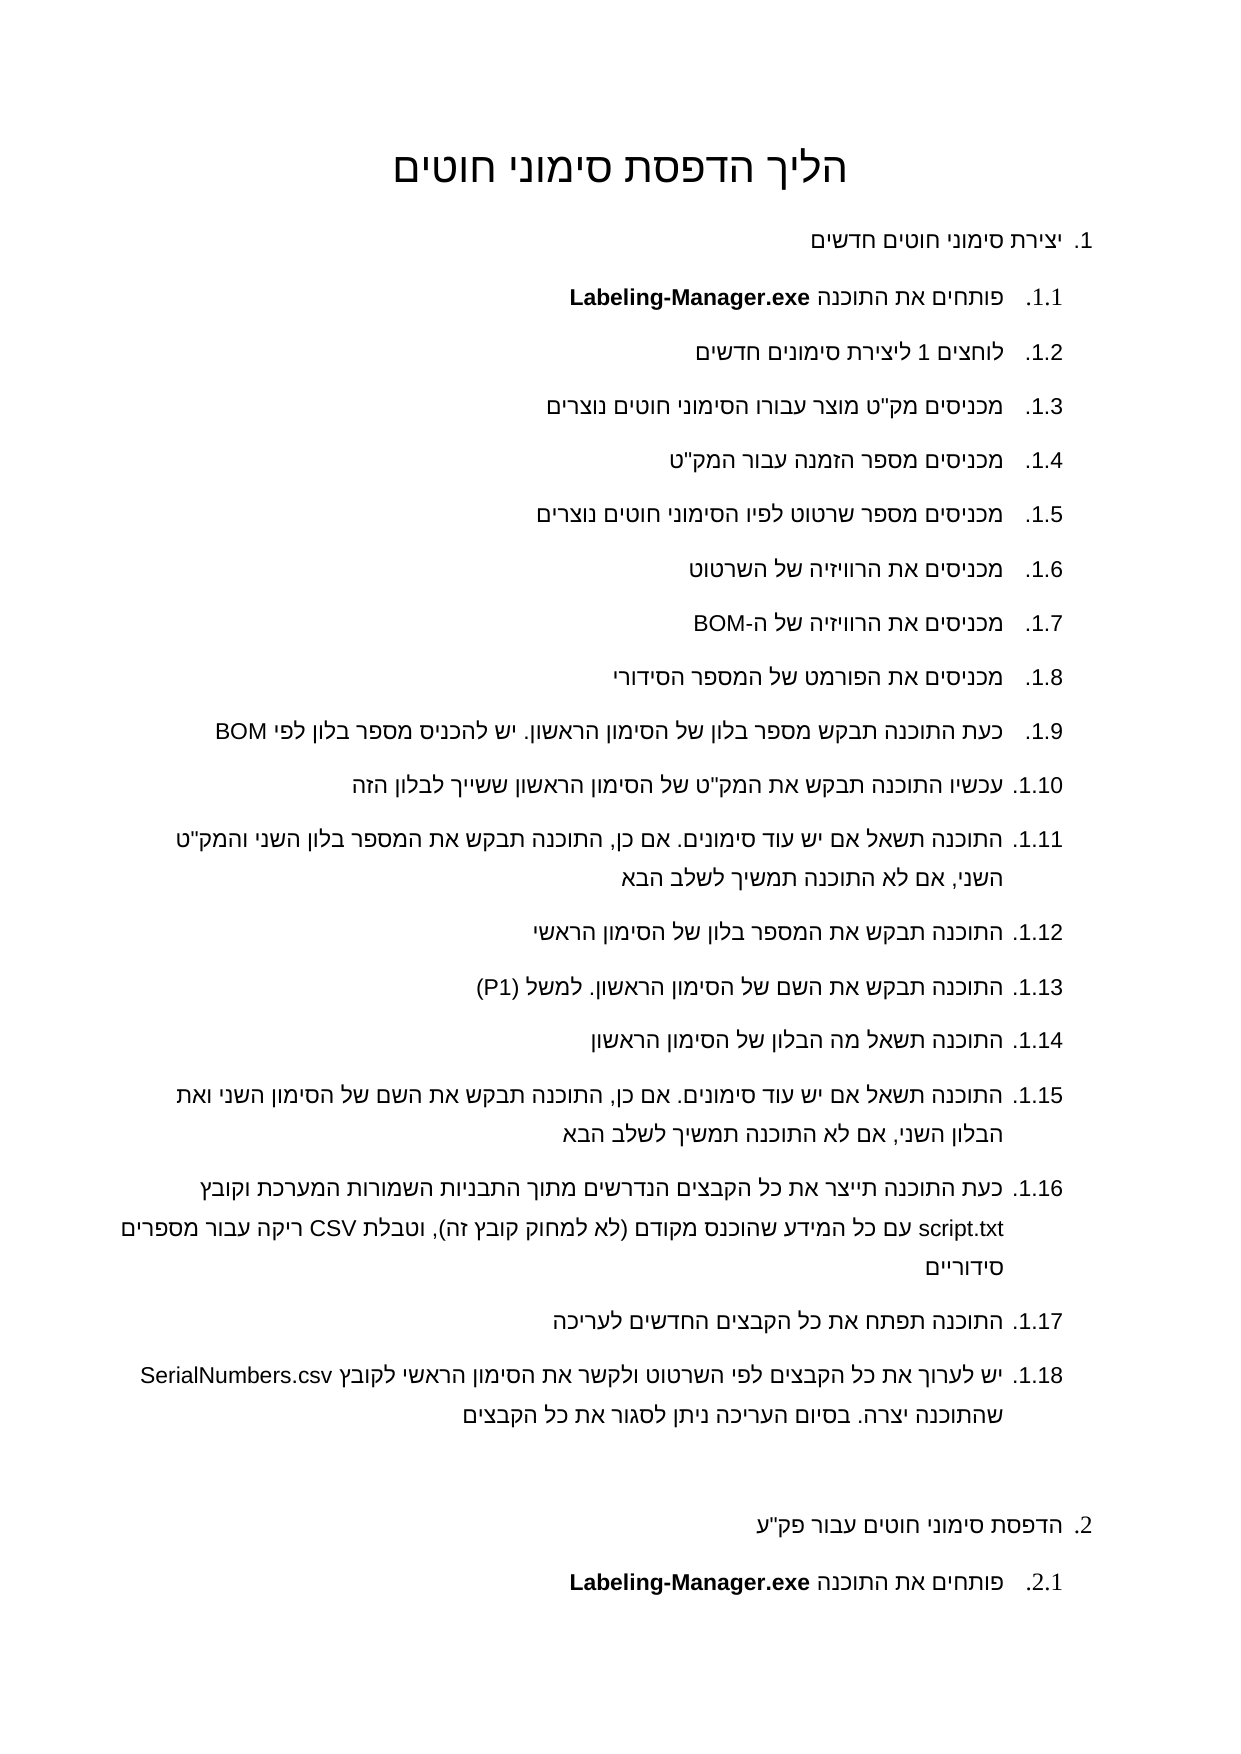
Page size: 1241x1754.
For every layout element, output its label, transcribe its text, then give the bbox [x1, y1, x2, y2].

list כעת התוכנה תייצר את כל הקבצים הנדרשים מתוך התבניות השמורות המערכת וקובץ script.txt עם כל המידע שהוכנס מקודם (לא למחוק קובץ זה), וטבלת CSV ריקה עבור מספרים סידוריים [118, 1175, 1063, 1280]
list כעת התוכנה תבקש מספר בלון של הסימון הראשון. יש להכניס מספר בלון לפי BOM [118, 718, 1063, 744]
list פותחים את התוכנה Labeling-Manager.exe [118, 282, 1063, 310]
list מכניסים מספר הזמנה עבור המק"ט [118, 447, 1063, 474]
list הדפסת סימוני חוטים עבור פק"ע [118, 1510, 1093, 1538]
list יש לערוך את כל הקבצים לפי השרטוט ולקשר את הסימון הראשי לקובץ SerialNumbers.csv שהתוכנה יצרה. בסיום העריכה ניתן לסגור את כל הקבצים [118, 1362, 1063, 1428]
list התוכנה תשאל מה הבלון של הסימון הראשון [118, 1027, 1063, 1054]
list מכניסים את הפורמט של המספר הסידורי [118, 664, 1063, 690]
list התוכנה תשאל אם יש עוד סימונים. אם כן, התוכנה תבקש את השם של הסימון השני ואת הבלון השני, אם לא התוכנה תמשיך לשלב הבא [118, 1082, 1063, 1147]
list התוכנה תבקש את המספר בלון של הסימון הראשי [118, 919, 1063, 946]
list התוכנה תפתח את כל הקבצים החדשים לעריכה [118, 1308, 1063, 1334]
title הליך הדפסת סימוני חוטים [118, 143, 1122, 191]
list מכניסים את הרוויזיה של ה-BOM [118, 609, 1063, 636]
list מכניסים מספר שרטוט לפיו הסימוני חוטים נוצרים [118, 501, 1063, 528]
list לוחצים 1 ליצירת סימונים חדשים [118, 339, 1063, 366]
list התוכנה תבקש את השם של הסימון הראשון. למשל (P1) [118, 973, 1063, 1000]
list יצירת סימוני חוטים חדשים [118, 227, 1093, 254]
list התוכנה תשאל אם יש עוד סימונים. אם כן, התוכנה תבקש את המספר בלון השני והמק"ט השני, אם לא התוכנה תמשיך לשלב הבא [118, 826, 1063, 892]
list עכשיו התוכנה תבקש את המק"ט של הסימון הראשון ששייך לבלון הזה [118, 772, 1063, 798]
list פותחים את התוכנה Labeling-Manager.exe [118, 1567, 1063, 1596]
list מכניסים מק"ט מוצר עבורו הסימוני חוטים נוצרים [118, 393, 1063, 420]
list מכניסים את הרוויזיה של השרטוט [118, 556, 1063, 582]
